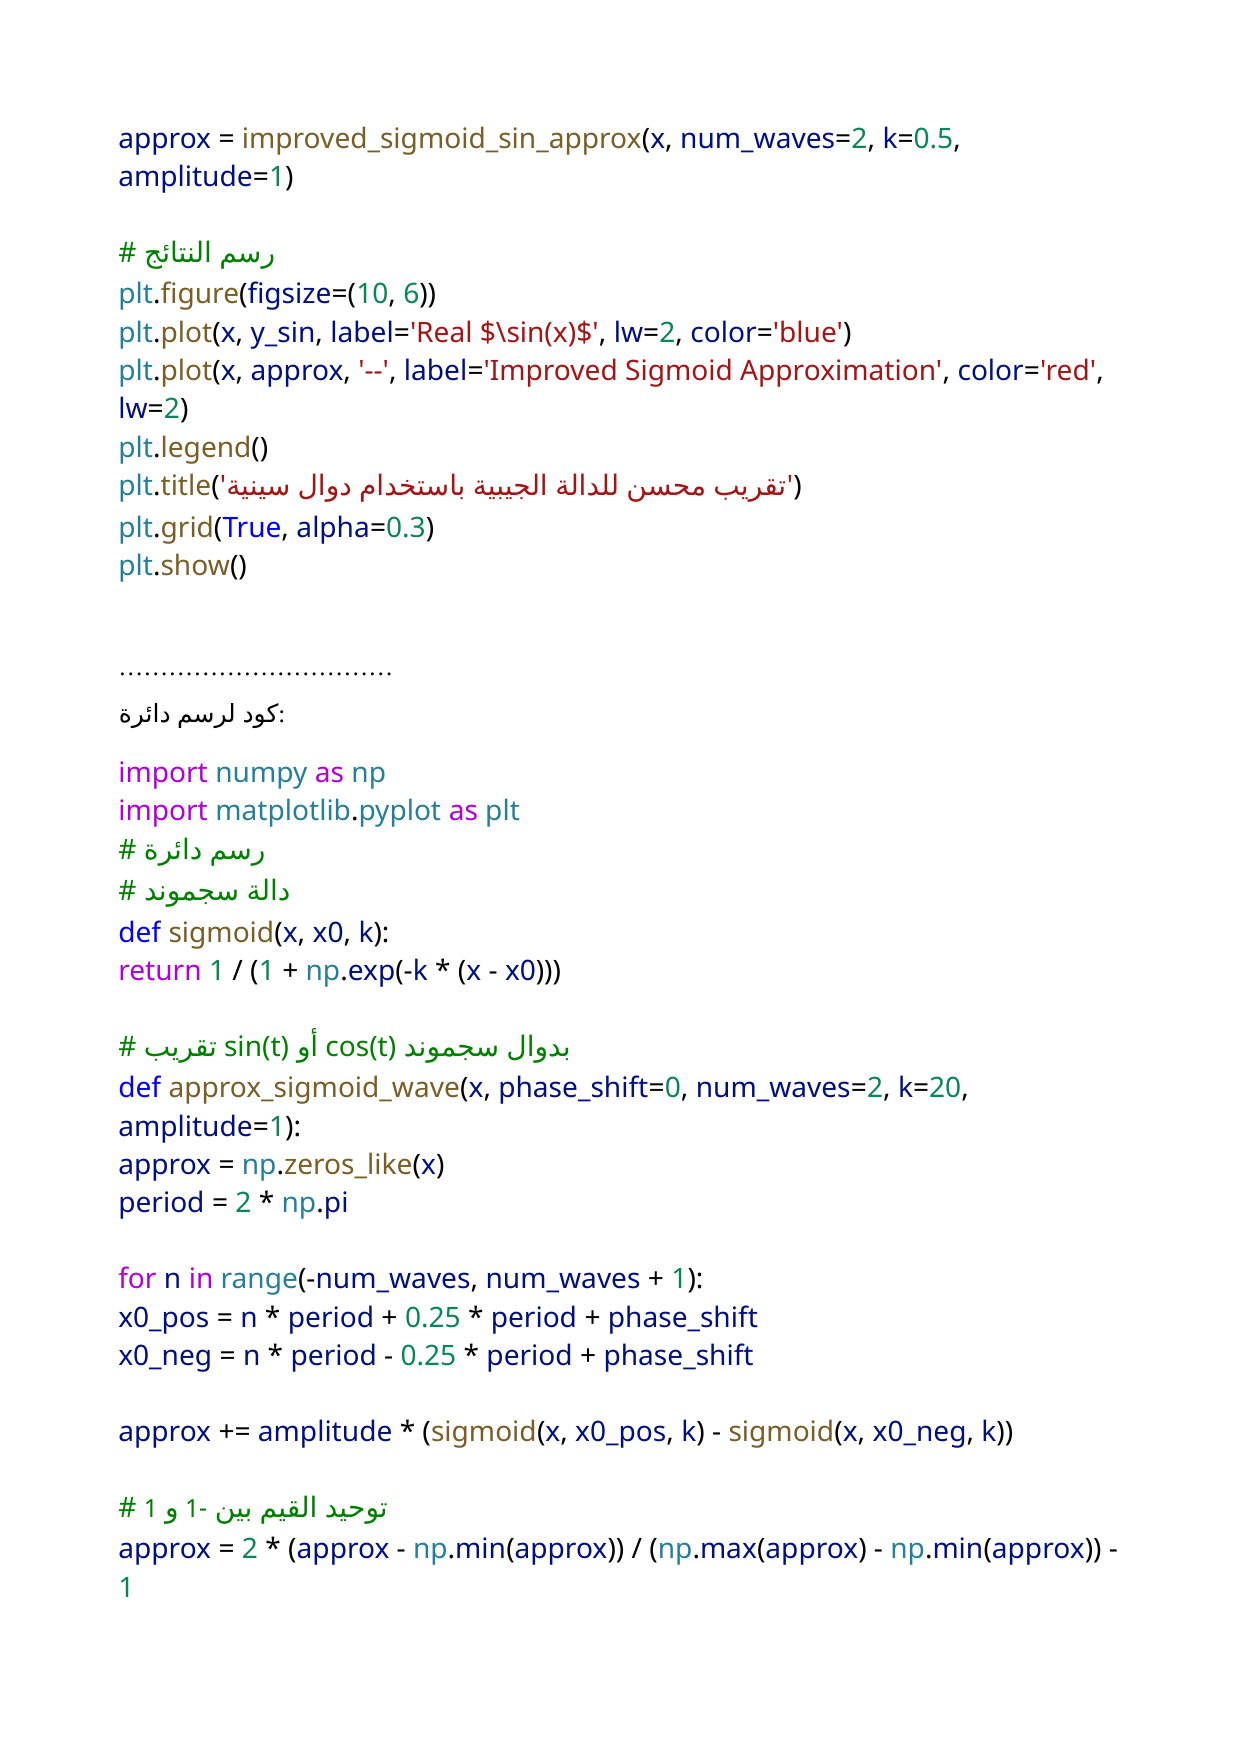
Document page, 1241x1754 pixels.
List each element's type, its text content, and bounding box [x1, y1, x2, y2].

text # تقريب sin(t) أو cos(t) بدوال سجموند [118, 1026, 1122, 1068]
text # توحيد القيم بين -1 و 1 [118, 1487, 1122, 1528]
text approx = 2 * (approx - np.min(approx)) / (np.max(approx) - np.min(approx)) - 1 [118, 1528, 1122, 1605]
text for n in range(-num_waves, num_waves + 1): [118, 1259, 1122, 1297]
text approx += amplitude * (sigmoid(x, x0_pos, k) - sigmoid(x, x0_neg, k)) [118, 1411, 1122, 1449]
text period = 2 * np.pi [118, 1183, 1122, 1221]
text # رسم النتائج [118, 232, 1122, 274]
text …………………………… [118, 652, 1122, 680]
text plt.grid(True, alpha=0.3) [118, 507, 1122, 545]
text plt.plot(x, approx, '--', label='Improved Sigmoid Approximation', color='red', lw=2) [118, 351, 1122, 427]
text approx = improved_sigmoid_sin_approx(x, num_waves=2, k=0.5, amplitude=1) [118, 118, 1122, 195]
text def sigmoid(x, x0, k): [118, 912, 1122, 950]
text import numpy as np [118, 752, 1122, 791]
text import matplotlib.pyplot as plt [118, 791, 1122, 829]
text return 1 / (1 + np.exp(-k * (x - x0))) [118, 950, 1122, 989]
text plt.plot(x, y_sin, label='Real $\sin(x)$', lw=2, color='blue') [118, 312, 1122, 351]
text def approx_sigmoid_wave(x, phase_shift=0, num_waves=2, k=20, amplitude=1): [118, 1068, 1122, 1144]
text approx = np.zeros_like(x) [118, 1144, 1122, 1183]
text plt.title('تقريب محسن للدالة الجيبية باستخدام دوال سينية') [118, 466, 1122, 507]
text كود لرسم دائرة: [118, 699, 1122, 733]
text plt.legend() [118, 427, 1122, 466]
text # دالة سجموند [118, 871, 1122, 912]
text x0_neg = n * period - 0.25 * period + phase_shift [118, 1335, 1122, 1374]
text plt.figure(figsize=(10, 6)) [118, 274, 1122, 312]
text x0_pos = n * period + 0.25 * period + phase_shift [118, 1297, 1122, 1335]
text # رسم دائرة [118, 829, 1122, 871]
text plt.show() [118, 545, 1122, 584]
